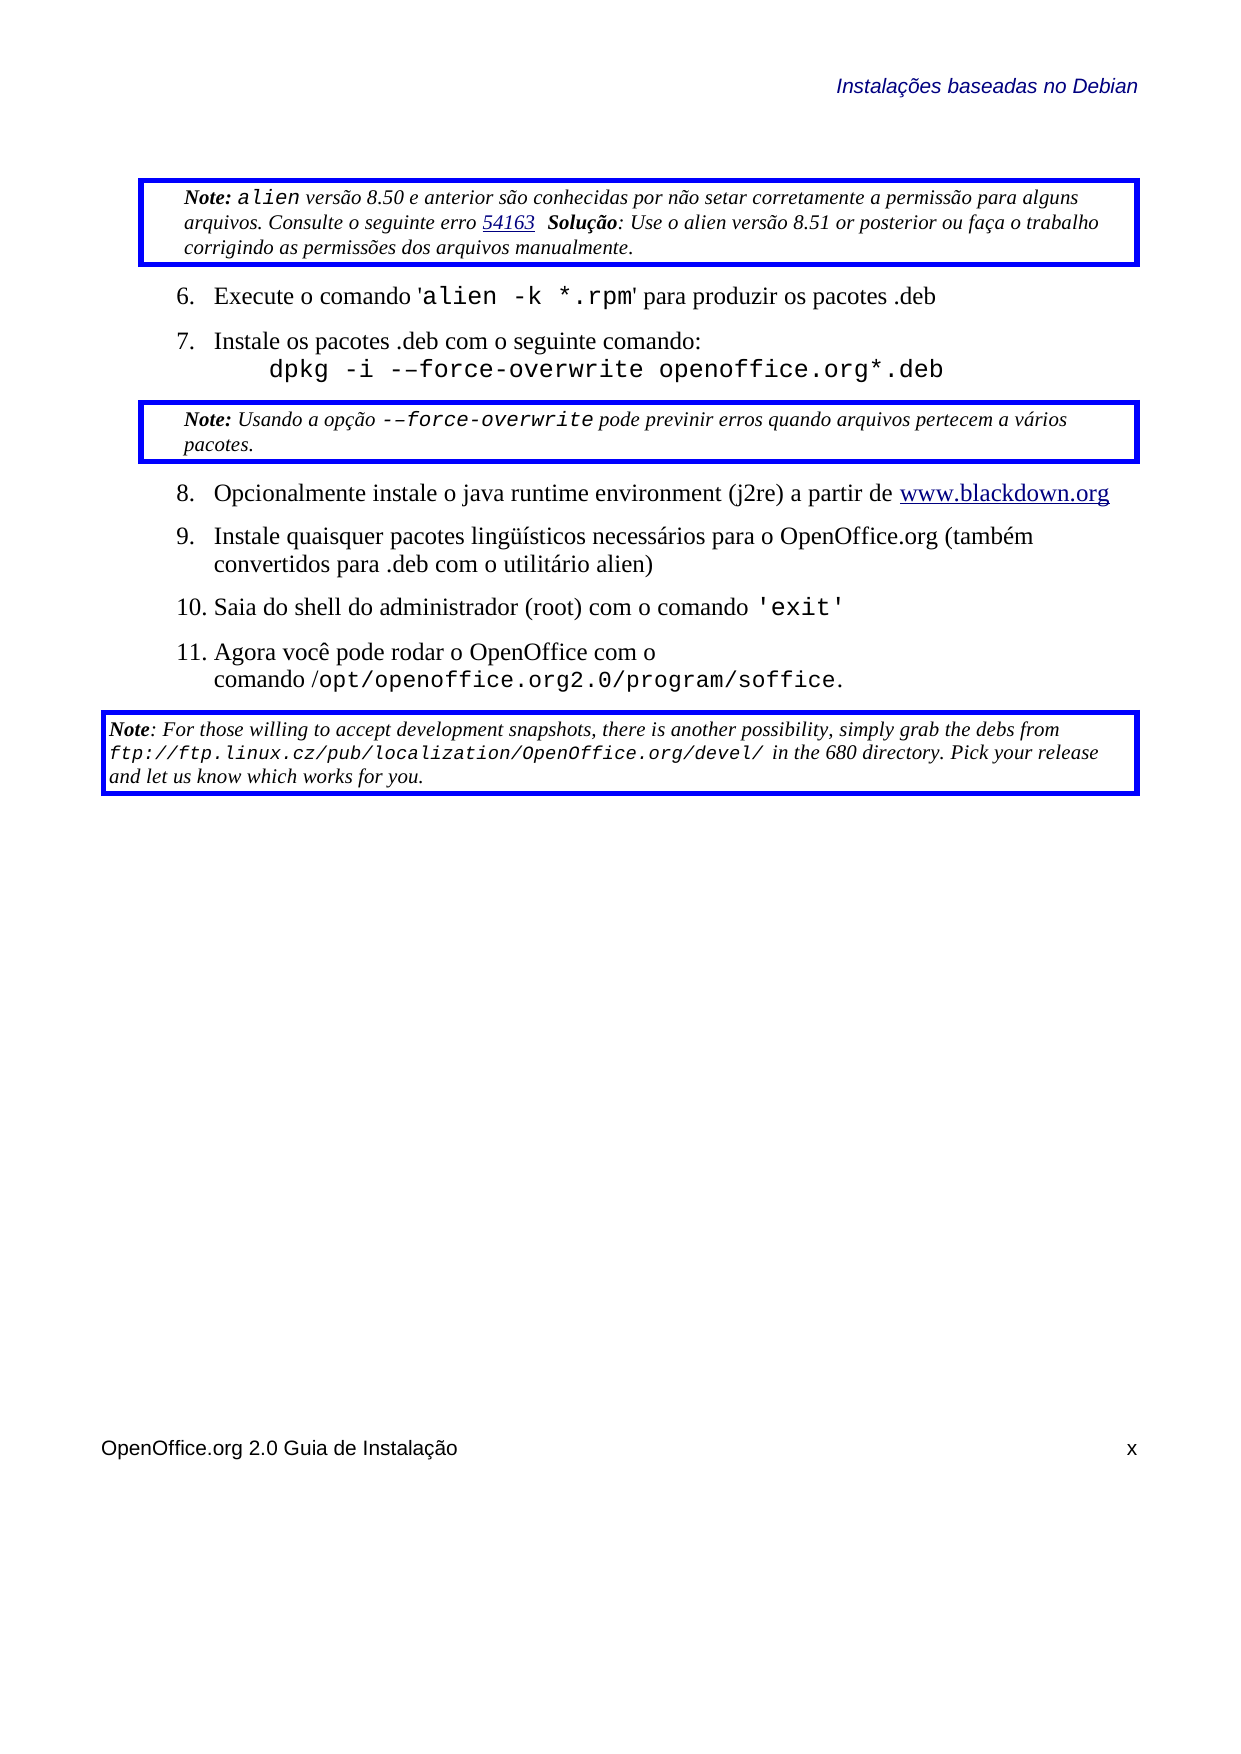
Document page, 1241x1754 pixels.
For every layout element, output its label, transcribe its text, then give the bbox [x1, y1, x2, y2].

list Opcionalmente instale o java runtime environment (j2re) a partir de www.blackdown.org [176, 479, 1140, 507]
list Saia do shell do administrador (root) com o comando 'exit' [176, 593, 1140, 623]
list Execute o comando 'alien -k *.rpm' para produzir os pacotes .deb [176, 282, 1140, 312]
list Instale os pacotes .deb com o seguinte comando: dpkg -i -–force-overwrite openoffice.org*.deb [176, 327, 1140, 385]
list Instale quaisquer pacotes lingüísticos necessários para o OpenOffice.org (também convertidos para .deb com o utilitário alien) [176, 522, 1140, 578]
list Note: alien versão 8.50 e anterior são conhecidas por não setar corretamente a permissão para alguns arquivos. Consulte o seguinte erro 54163 Solução: Use o alien versão 8.51 or posterior ou faça o trabalho corrigindo as permissões dos arquivos manualmente. [144, 183, 1134, 262]
list Note: Usando a opção -–force-overwrite pode previnir erros quando arquivos pertecem a vários pacotes. [144, 405, 1134, 459]
list Agora você pode rodar o OpenOffice com o comando /opt/openoffice.org2.0/program/soffice. [176, 637, 1140, 695]
text Note: For those willing to accept development snapshots, there is another possibility, simply grab the debs from ftp://ftp.linux.cz/pub/localization/OpenOffice.org/devel/ in the 680 directory. Pick your release and let us know which works for you. [106, 715, 1134, 791]
